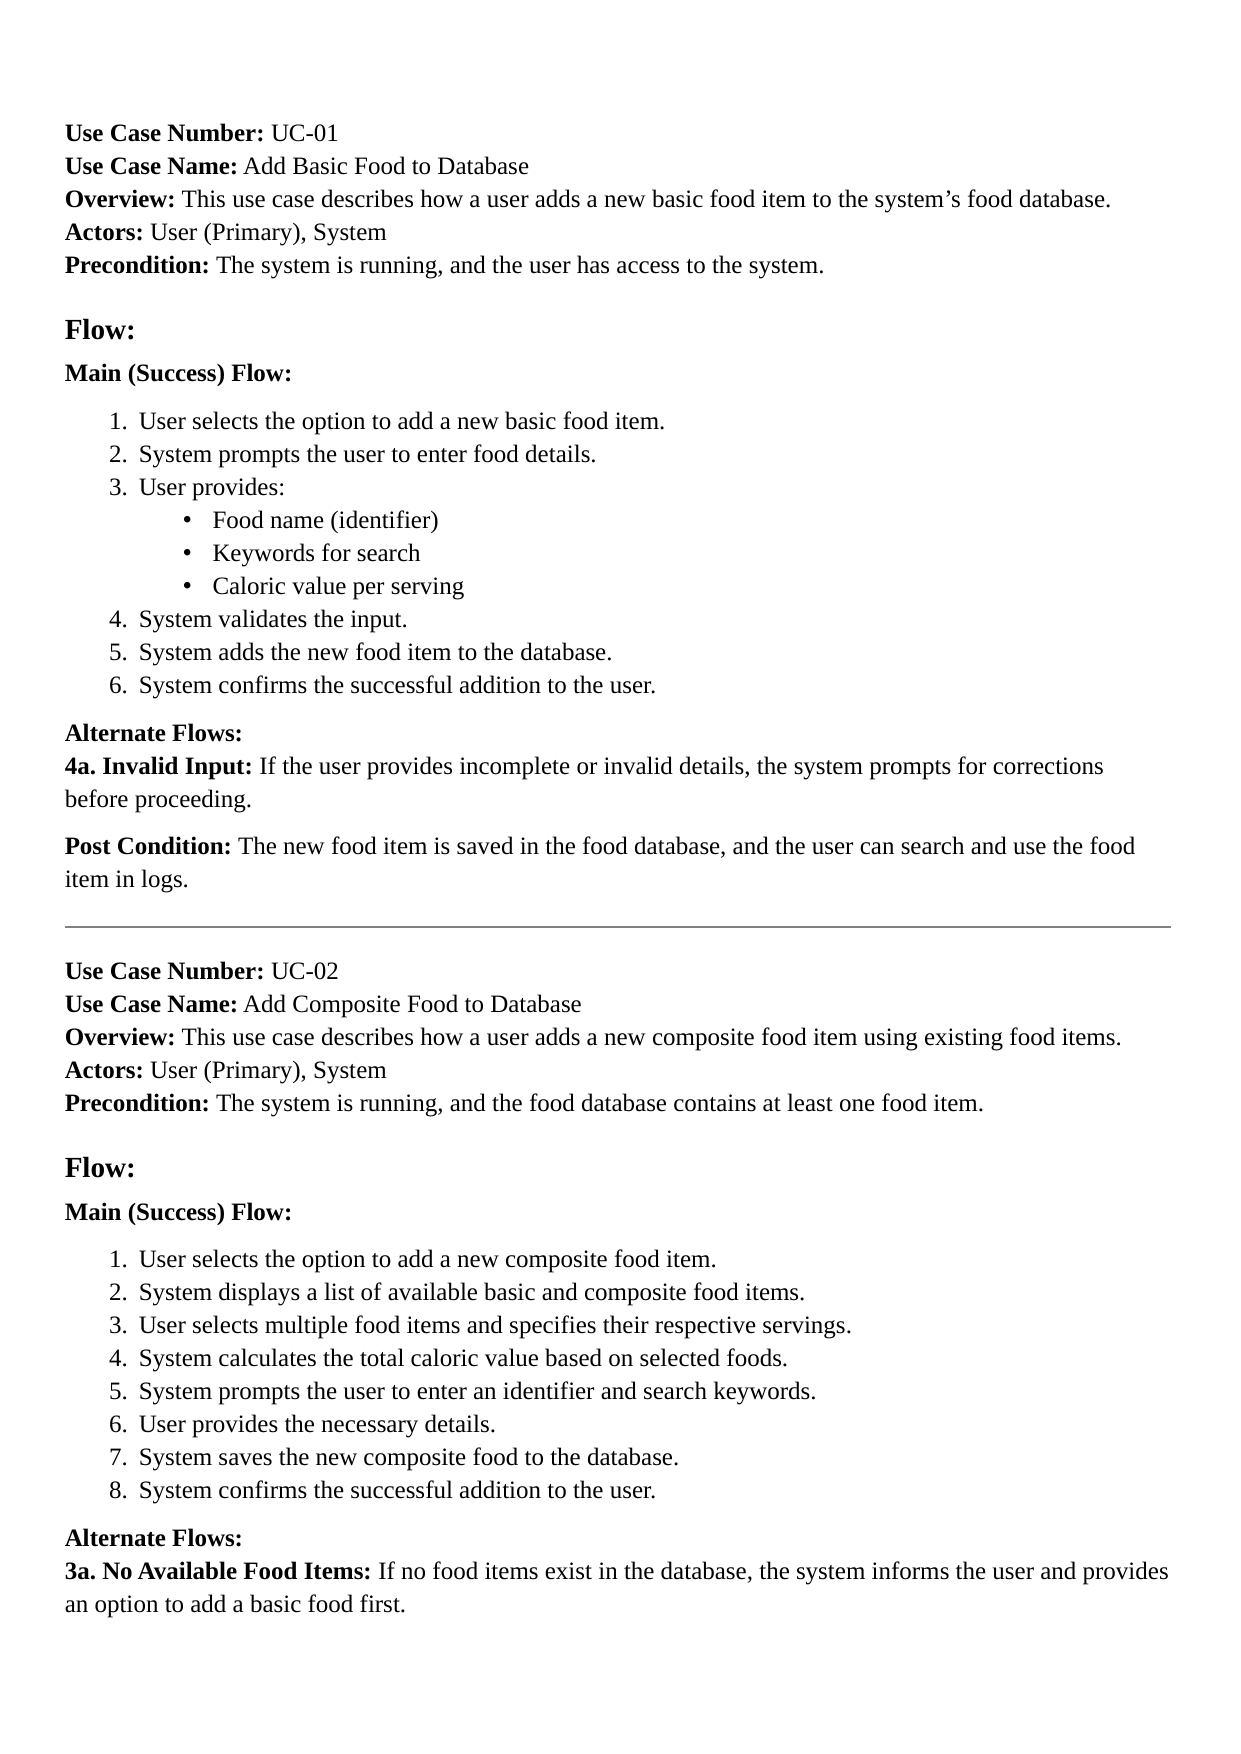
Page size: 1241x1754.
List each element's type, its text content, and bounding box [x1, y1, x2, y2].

list User selects the option to add a new basic food item. [109, 406, 1171, 435]
text Use Case Number: UC-02 Use Case Name: Add Composite Food to Database Overview: This use case describes how a user adds a new composite food item using existing food items. Actors: User (Primary), System Precondition: The system is running, and the food database contains at least one food item. [64, 956, 1171, 1117]
list System adds the new food item to the database. [109, 637, 1171, 666]
text Main (Success) Flow: [64, 1197, 1171, 1225]
list System validates the input. [109, 604, 1171, 633]
subtitle Flow: [64, 1151, 1171, 1184]
list User provides: [109, 472, 1171, 501]
list Caloric value per serving [183, 571, 1171, 600]
list User provides the necessary details. [109, 1409, 1171, 1438]
list Food name (identifier) [183, 505, 1171, 534]
list System prompts the user to enter food details. [109, 439, 1171, 468]
text Main (Success) Flow: [64, 358, 1171, 387]
list System saves the new composite food to the database. [109, 1442, 1171, 1471]
list Keywords for search [183, 538, 1171, 567]
text Post Condition: The new food item is saved in the food database, and the user can search and use the food item in logs. [64, 831, 1171, 893]
text Use Case Number: UC-01 Use Case Name: Add Basic Food to Database Overview: This use case describes how a user adds a new basic food item to the system’s food database. Actors: User (Primary), System Precondition: The system is running, and the user has access to the system. [64, 118, 1171, 279]
list User selects the option to add a new composite food item. [109, 1244, 1171, 1273]
list System confirms the successful addition to the user. [109, 670, 1171, 699]
text Alternate Flows: 3a. No Available Food Items: If no food items exist in the database, the system informs the user and provides an option to add a basic food first. [64, 1523, 1171, 1618]
text Alternate Flows: 4a. Invalid Input: If the user provides incomplete or invalid details, the system prompts for corrections before proceeding. [64, 718, 1171, 813]
list User selects multiple food items and specifies their respective servings. [109, 1310, 1171, 1339]
list System displays a list of available basic and composite food items. [109, 1277, 1171, 1306]
list System calculates the total caloric value based on selected foods. [109, 1343, 1171, 1372]
subtitle Flow: [64, 312, 1171, 346]
list System prompts the user to enter an identifier and search keywords. [109, 1376, 1171, 1405]
list System confirms the successful addition to the user. [109, 1475, 1171, 1504]
